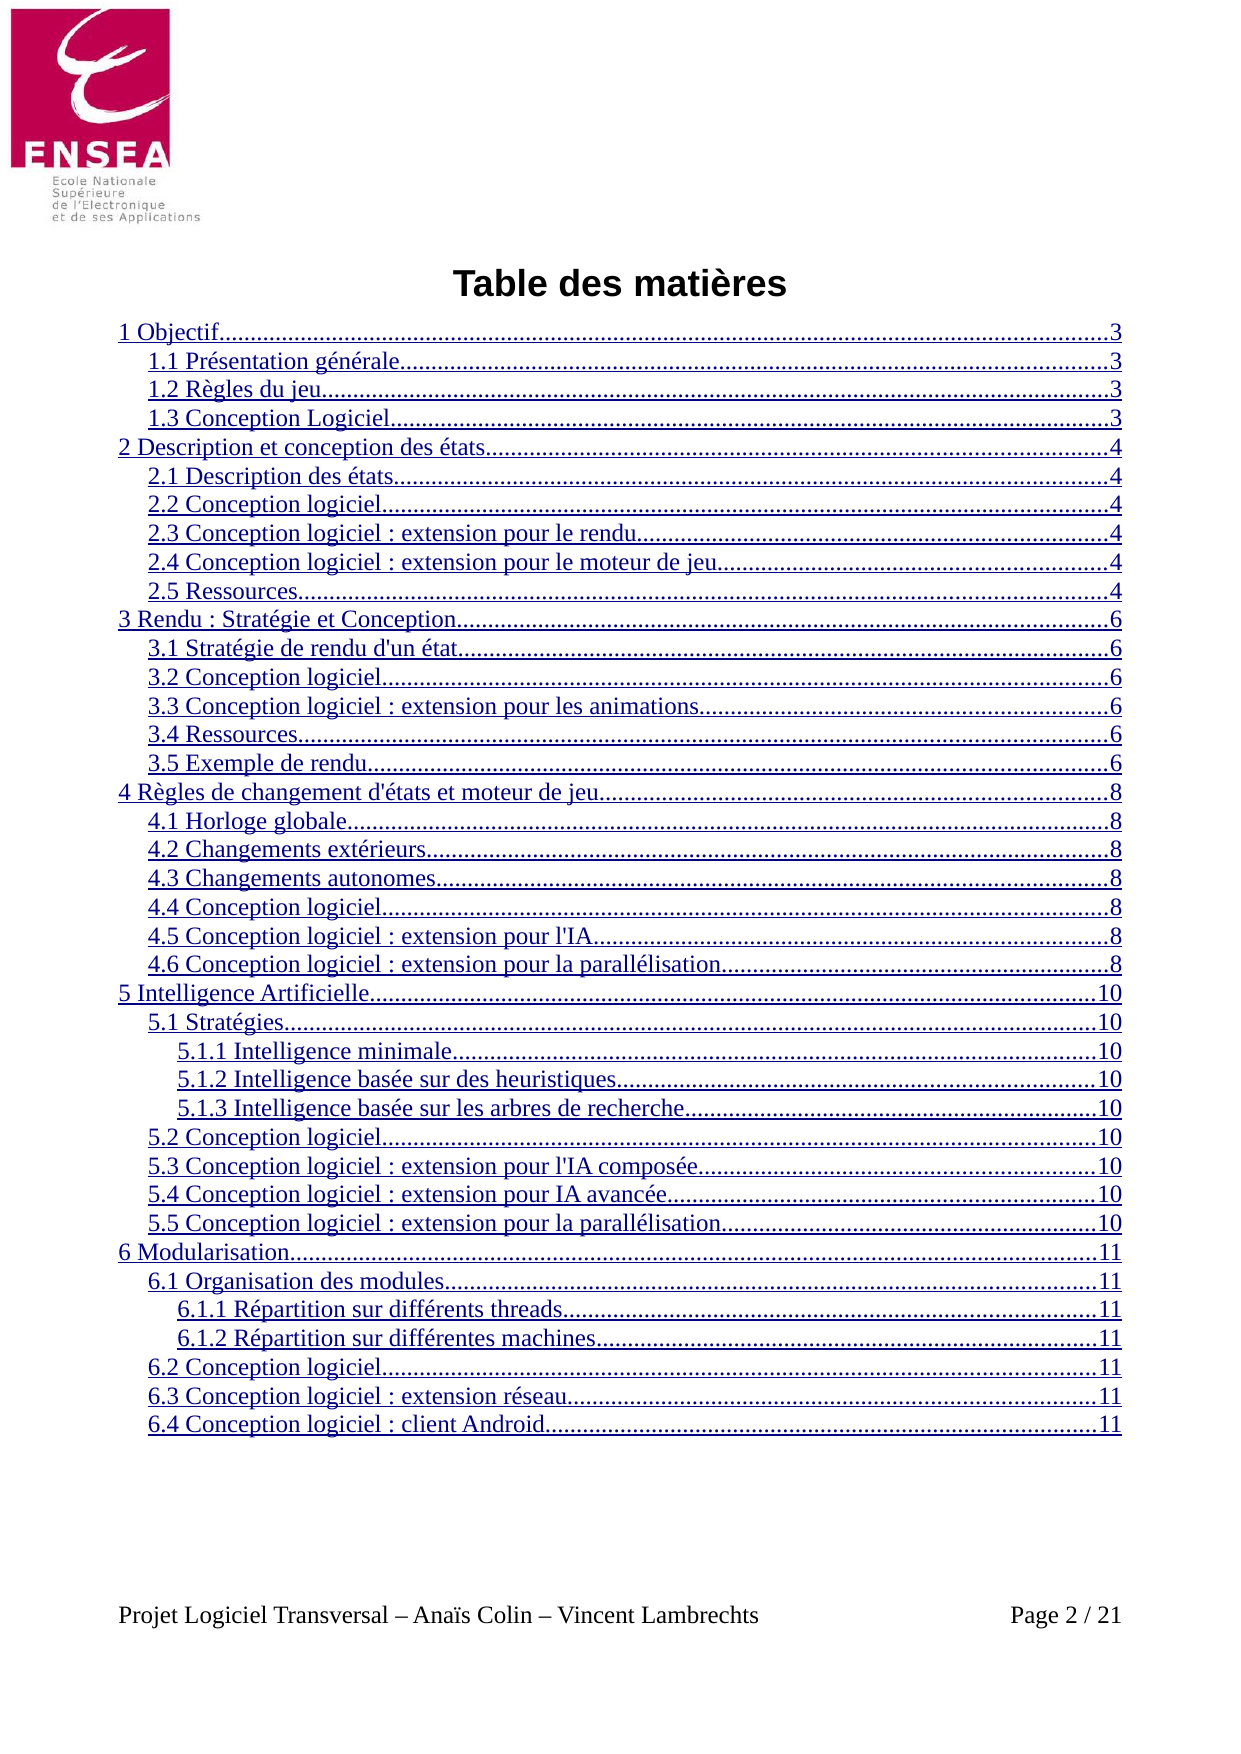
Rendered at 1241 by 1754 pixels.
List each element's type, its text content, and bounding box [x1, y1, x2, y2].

text 5.1 Stratégies 10 [148, 1007, 1122, 1032]
text 4.6 Conception logiciel : extension pour la parallélisation 8 [148, 949, 1122, 974]
text 4.2 Changements extérieurs 8 [148, 834, 1122, 859]
text 3.4 Ressources 6 [148, 719, 1122, 744]
subtitle Table des matières [118, 261, 1122, 304]
text 5.1.2 Intelligence basée sur des heuristiques 10 [177, 1064, 1122, 1089]
text 1 Objectif 3 [118, 317, 1122, 342]
text 5.5 Conception logiciel : extension pour la parallélisation 10 [148, 1208, 1122, 1233]
text 2.5 Ressources 4 [148, 576, 1122, 601]
text 5.4 Conception logiciel : extension pour IA avancée 10 [148, 1179, 1122, 1204]
text 3 Rendu : Stratégie et Conception 6 [118, 604, 1122, 629]
text 5.2 Conception logiciel 10 [148, 1122, 1122, 1147]
text 3.3 Conception logiciel : extension pour les animations 6 [148, 691, 1122, 716]
text 3.1 Stratégie de rendu d'un état 6 [148, 633, 1122, 658]
text 6.4 Conception logiciel : client Android 11 [148, 1409, 1122, 1434]
text 2.3 Conception logiciel : extension pour le rendu 4 [148, 518, 1122, 543]
text 4 Règles de changement d'états et moteur de jeu 8 [118, 777, 1122, 802]
text 6.1 Organisation des modules 11 [148, 1266, 1122, 1291]
text 4.3 Changements autonomes 8 [148, 863, 1122, 888]
text 2.1 Description des états 4 [148, 461, 1122, 486]
text 2.2 Conception logiciel 4 [148, 489, 1122, 514]
text 5 Intelligence Artificielle 10 [118, 978, 1122, 1003]
text 4.1 Horloge globale 8 [148, 806, 1122, 831]
text 1.1 Présentation générale 3 [148, 346, 1122, 371]
text 3.5 Exemple de rendu 6 [148, 748, 1122, 773]
text 4.4 Conception logiciel 8 [148, 892, 1122, 917]
text 6 Modularisation 11 [118, 1237, 1122, 1262]
text 5.1.1 Intelligence minimale 10 [177, 1036, 1122, 1061]
text 6.2 Conception logiciel 11 [148, 1352, 1122, 1377]
text 2.4 Conception logiciel : extension pour le moteur de jeu 4 [148, 547, 1122, 572]
text 1.2 Règles du jeu 3 [148, 374, 1122, 399]
text 1.3 Conception Logiciel 3 [148, 403, 1122, 428]
text 5.3 Conception logiciel : extension pour l'IA composée 10 [148, 1151, 1122, 1176]
text 6.1.2 Répartition sur différentes machines 11 [177, 1323, 1122, 1348]
text 6.1.1 Répartition sur différents threads 11 [177, 1294, 1122, 1319]
text 3.2 Conception logiciel 6 [148, 662, 1122, 687]
text 4.5 Conception logiciel : extension pour l'IA 8 [148, 921, 1122, 946]
text 6.3 Conception logiciel : extension réseau 11 [148, 1381, 1122, 1406]
text 2 Description et conception des états 4 [118, 432, 1122, 457]
text 5.1.3 Intelligence basée sur les arbres de recherche 10 [177, 1093, 1122, 1118]
